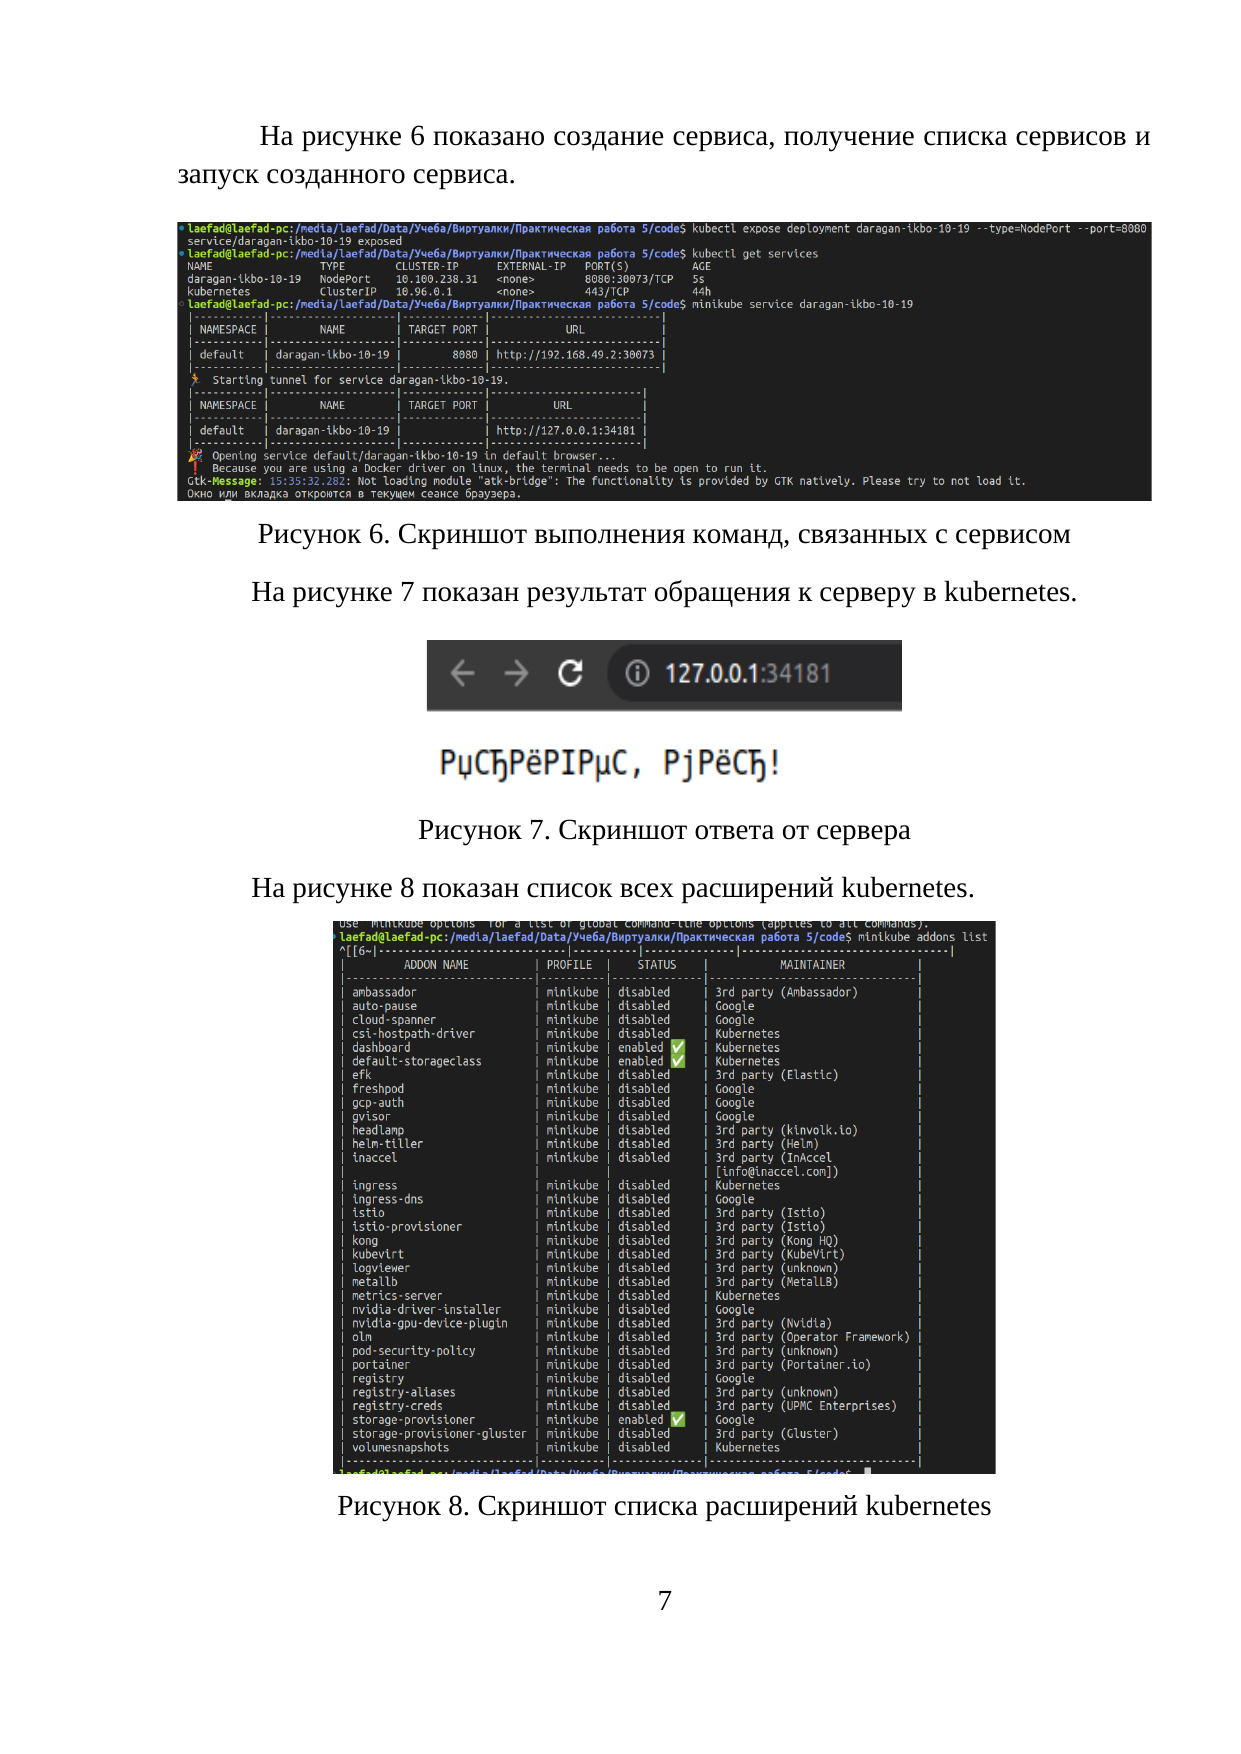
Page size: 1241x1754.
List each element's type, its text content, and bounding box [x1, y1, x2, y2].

picture [177, 222, 1152, 501]
picture [426, 640, 902, 798]
text [177, 210, 1152, 222]
text На рисунке 7 показан результат обращения к серверу в kubernetes. [177, 550, 1152, 608]
text Рисунок 6. Скриншот выполнения команд, связанных с сервисом [177, 501, 1152, 550]
text На рисунке 8 показан список всех расширений kubernetes. [177, 627, 1152, 904]
text Рисунок 7. Скриншот ответа от сервера [367, 640, 961, 846]
picture [333, 921, 996, 1474]
text Рисунок 8. Скриншот списка расширений kubernetes [177, 922, 1152, 1522]
text На рисунке 6 показано создание сервиса, получение списка сервисов и запуск созданного сервиса. [177, 118, 1152, 190]
